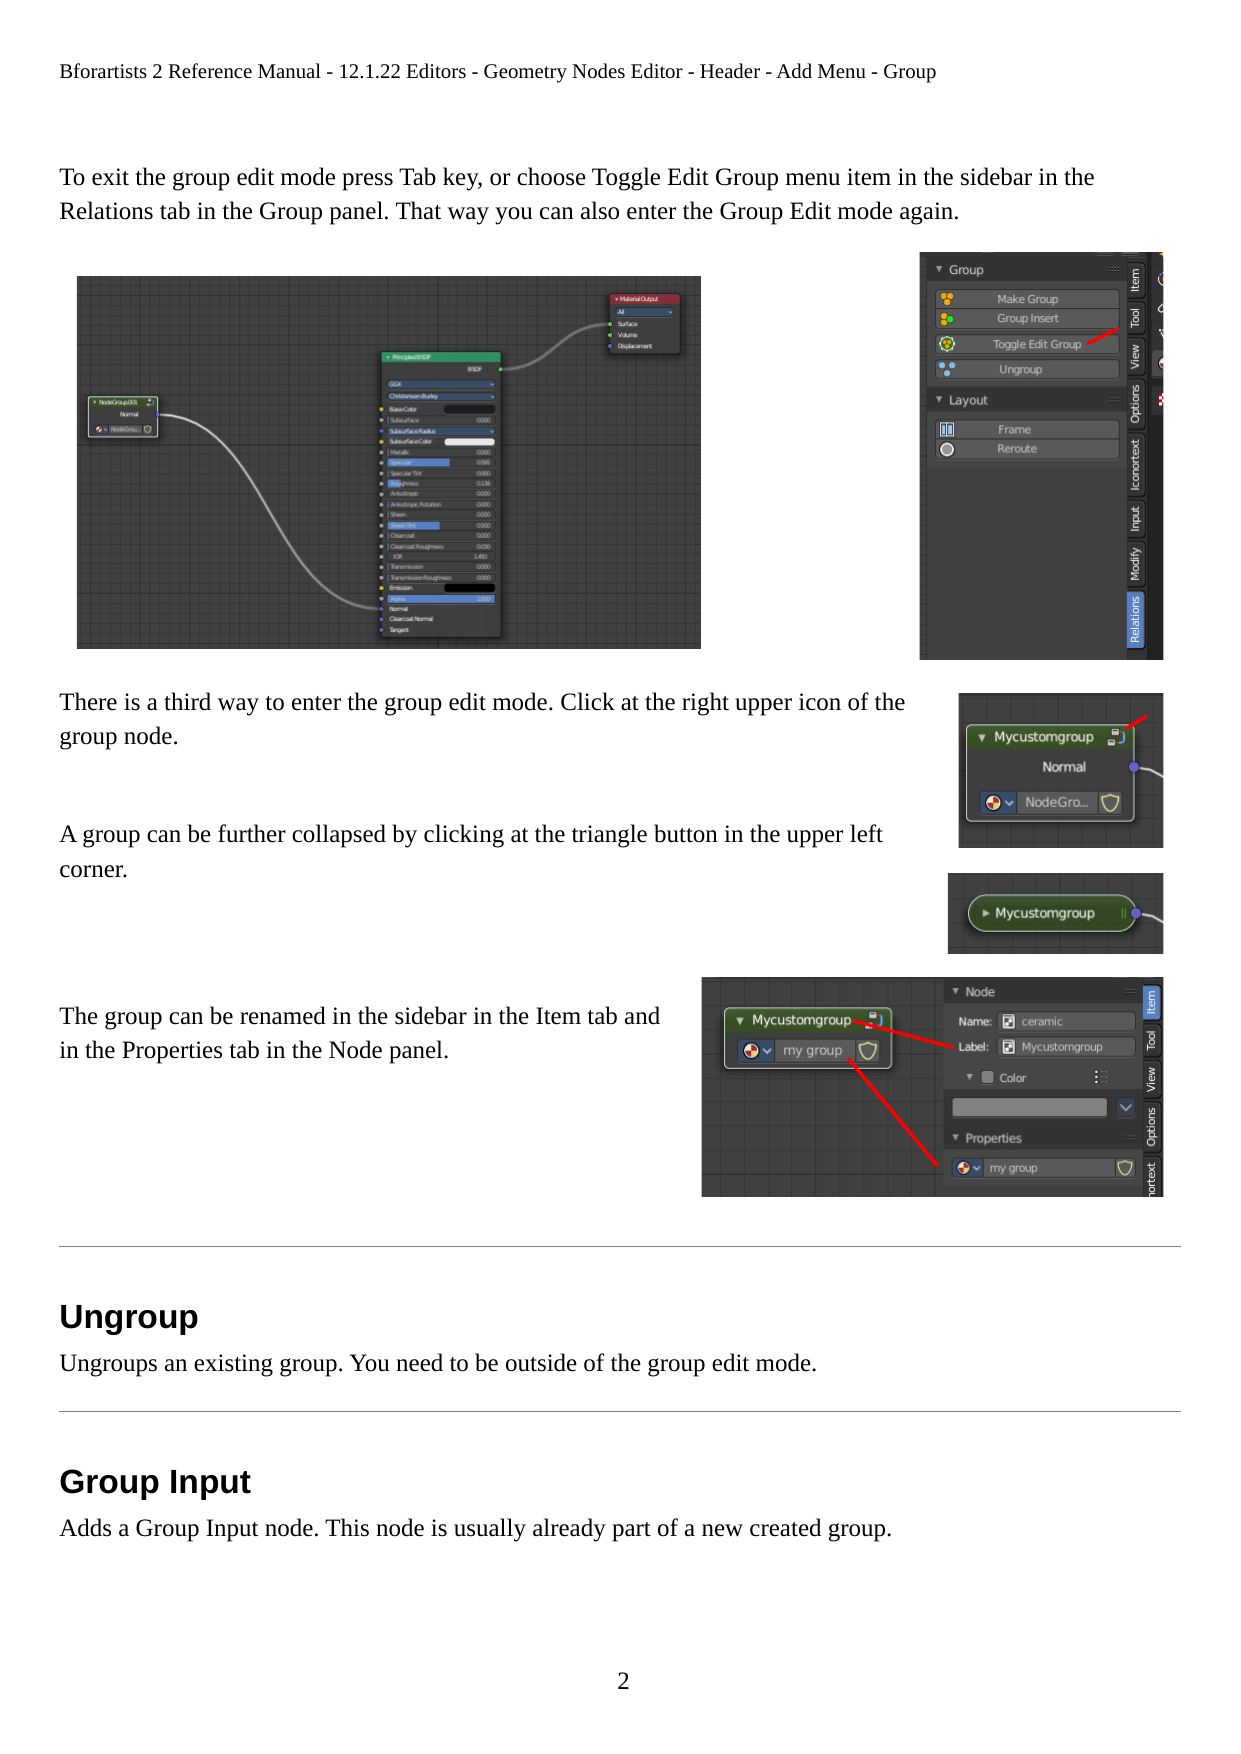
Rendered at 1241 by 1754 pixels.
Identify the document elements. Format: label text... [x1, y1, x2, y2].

picture [919, 252, 1164, 660]
picture [958, 693, 1164, 848]
picture [701, 977, 1164, 1197]
text A group can be further collapsed by clicking at the triangle button in the upper left corner. [59, 819, 1181, 883]
text To exit the group edit mode press Tab key, or choose Toggle Edit Group menu item in the sidebar in the Relations tab in the Group panel. That way you can also enter the Group Edit mode again. [59, 162, 1181, 225]
text Ungroups an existing group. You need to be outside of the group edit mode. [59, 1348, 1181, 1377]
text Adds a Group Input node. This node is usually already part of a new created group. [59, 1513, 1181, 1542]
text The group can be renamed in the sidebar in the Item tab and in the Properties tab in the Node panel. [59, 1001, 701, 1064]
subtitle Group Input [59, 1462, 1181, 1501]
text There is a third way to enter the group edit mode. Click at the right upper icon of the group node. [59, 687, 1181, 750]
picture [76, 276, 701, 649]
subtitle Ungroup [59, 1297, 1181, 1335]
picture [947, 873, 1164, 954]
